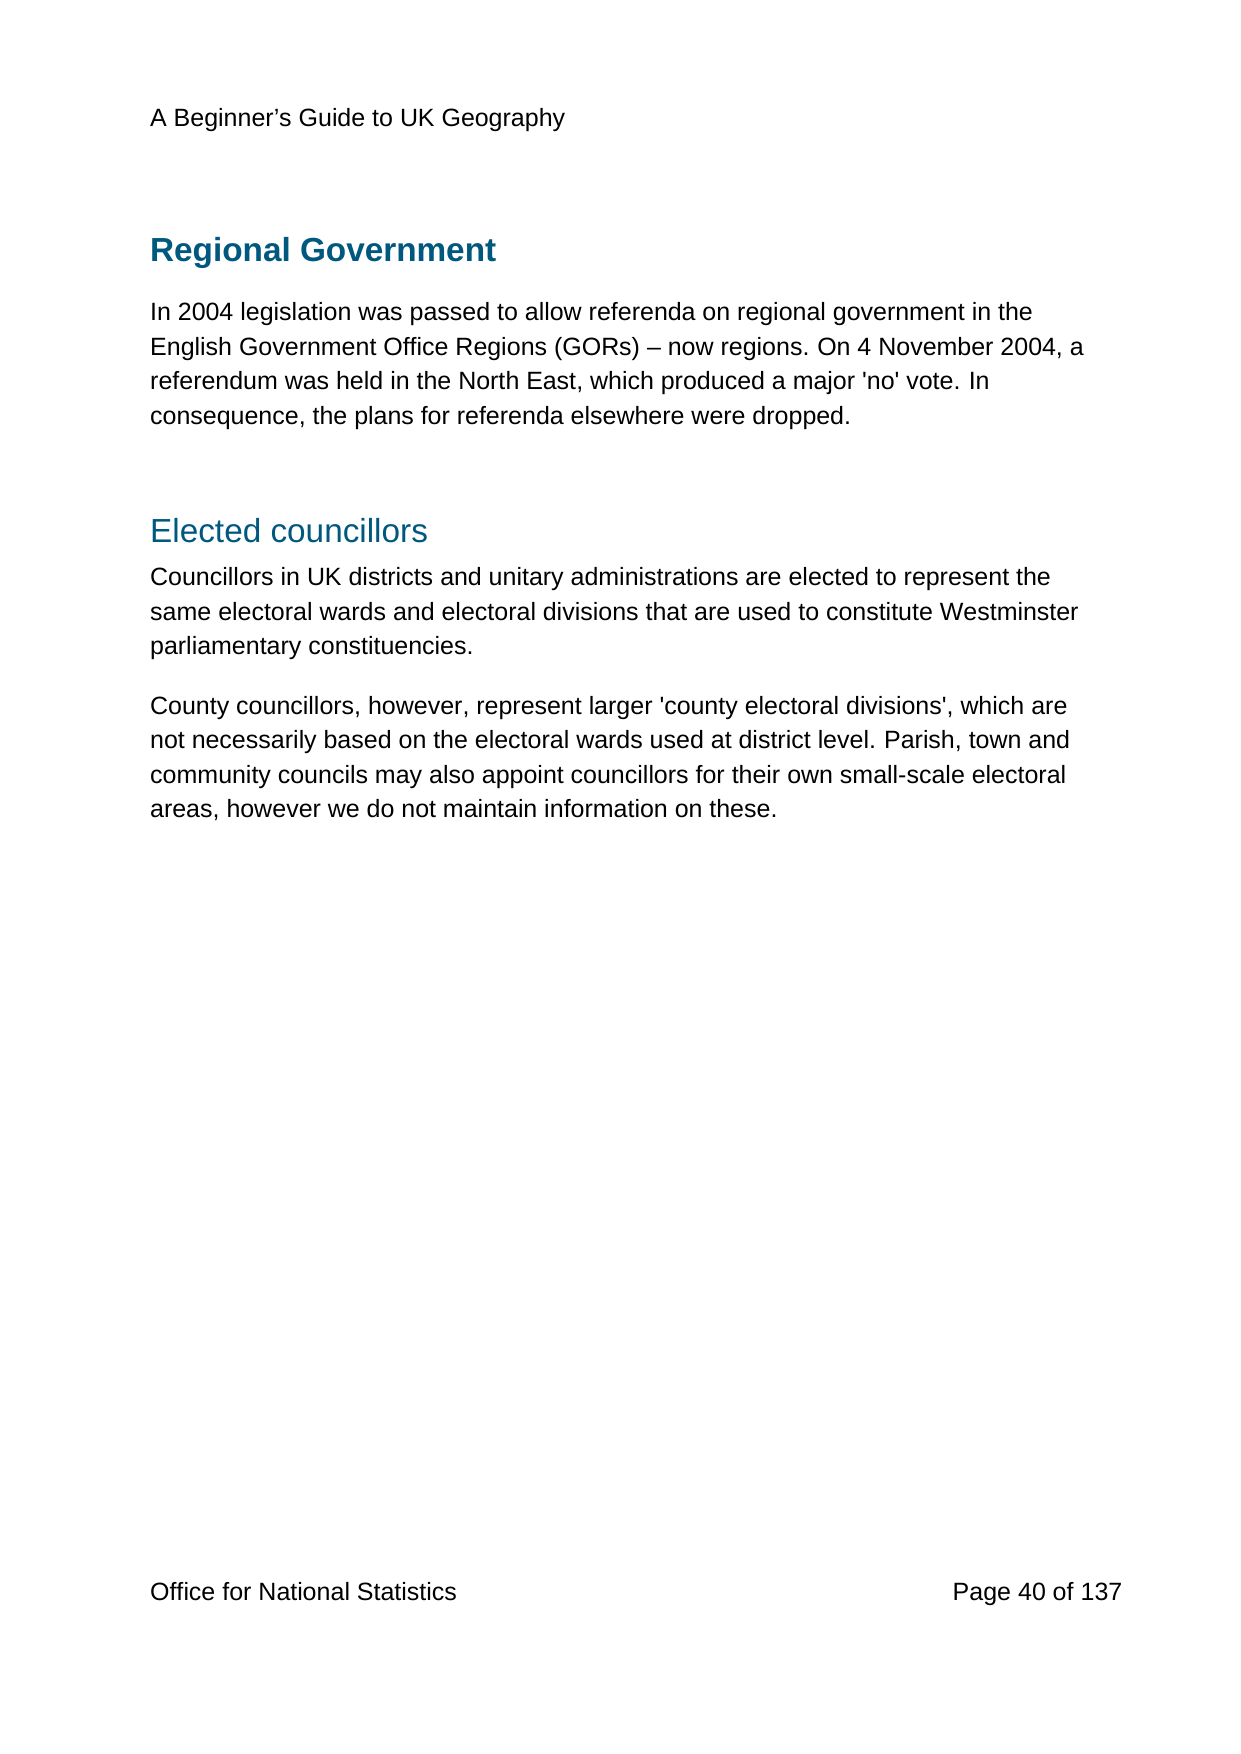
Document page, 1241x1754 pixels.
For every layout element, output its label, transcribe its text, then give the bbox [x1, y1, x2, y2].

text In 2004 legislation was passed to allow referenda on regional government in the English Government Office Regions (GORs) – now regions. On 4 November 2004, a referendum was held in the North East, which produced a major 'no' vote. In consequence, the plans for referenda elsewhere were dropped. [150, 297, 1122, 429]
text County councillors, however, represent larger 'county electoral divisions', which are not necessarily based on the electoral wards used at district level. Parish, town and community councils may also appoint councillors for their own small-scale electoral areas, however we do not maintain information on these. [150, 691, 1095, 823]
subtitle Elected councillors [150, 511, 1122, 550]
subtitle Regional Government [150, 230, 1122, 268]
text Councillors in UK districts and unitary administrations are elected to represent the same electoral wards and electoral divisions that are used to constitute Westminster parliamentary constituencies. [150, 562, 1095, 660]
